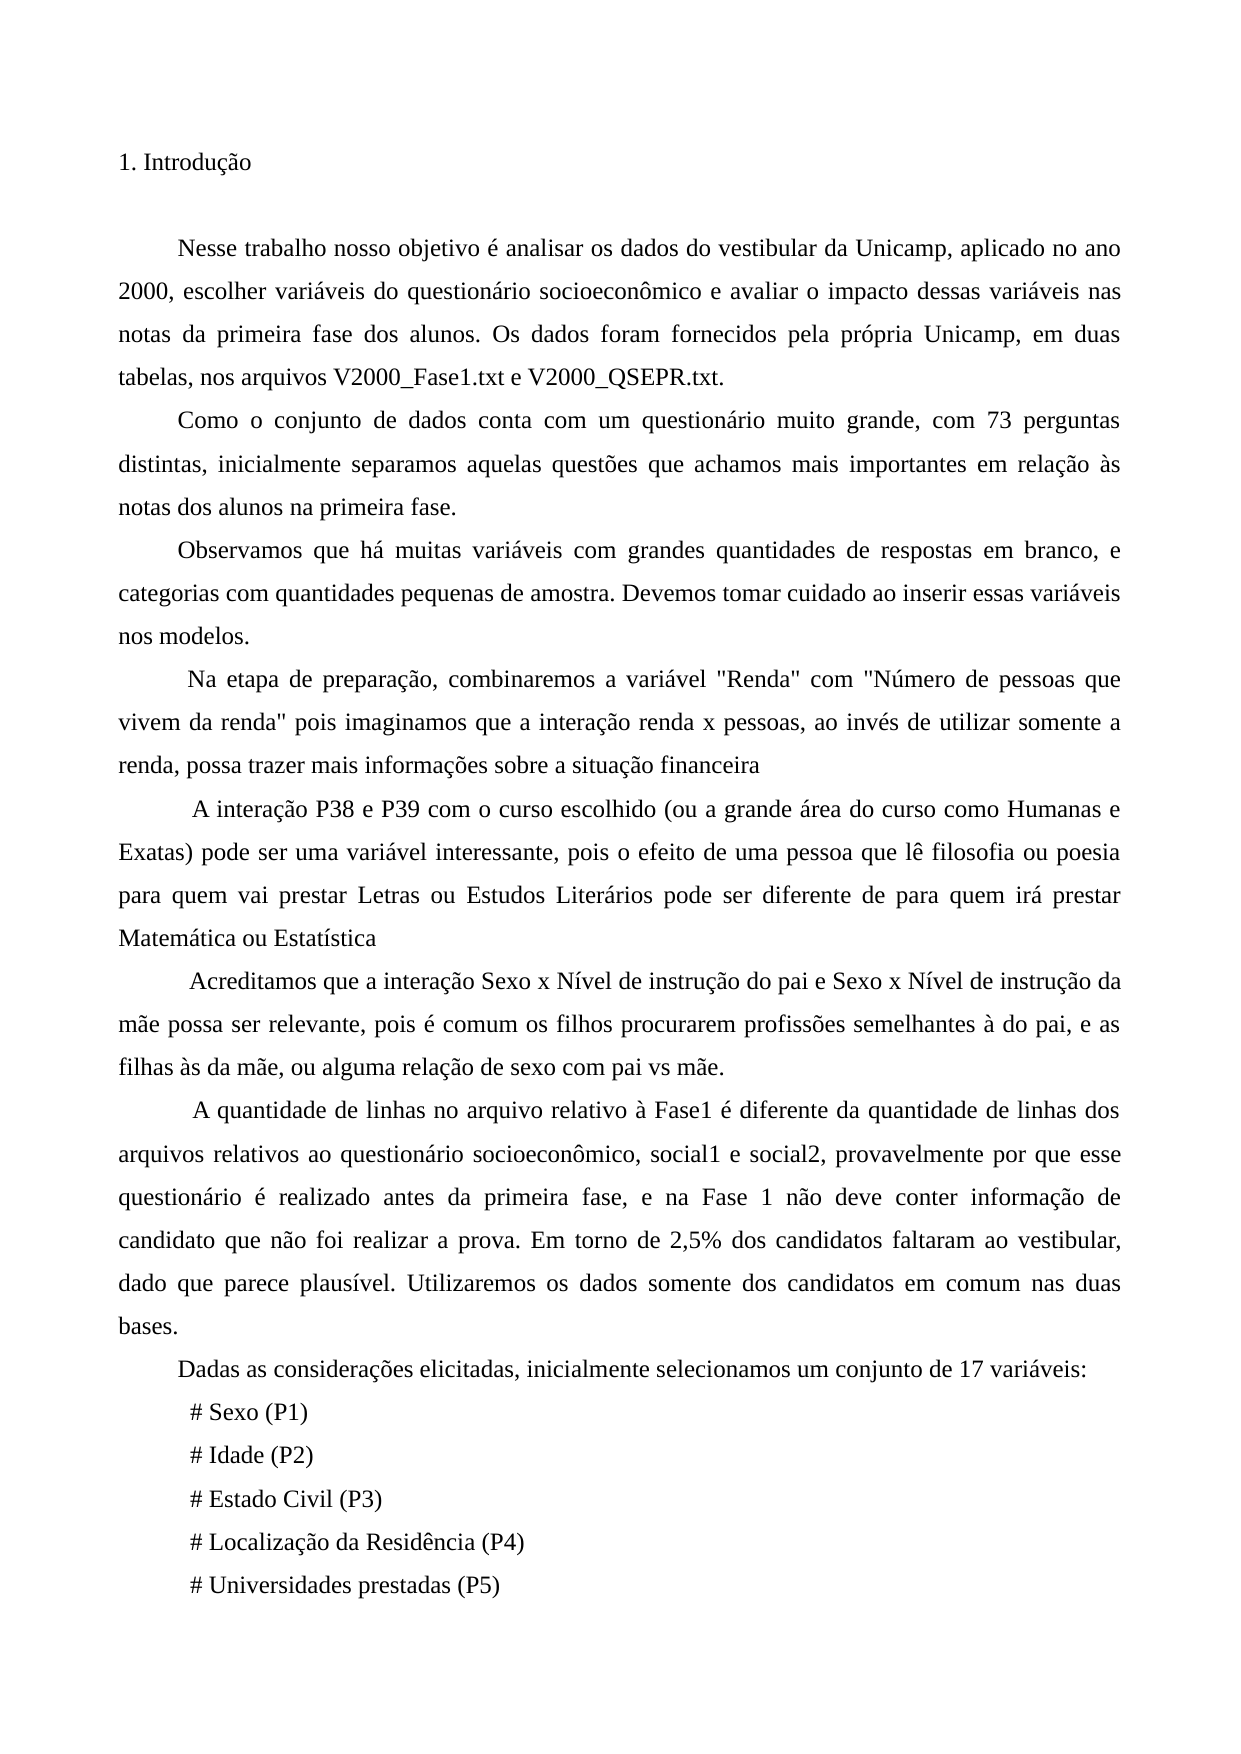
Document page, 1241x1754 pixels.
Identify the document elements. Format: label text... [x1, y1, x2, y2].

text # Estado Civil (P3) [118, 1484, 1122, 1512]
text Na etapa de preparação, combinaremos a variável "Renda" com "Número de pessoas que vivem da renda" pois imaginamos que a interação renda x pessoas, ao invés de utilizar somente a renda, possa trazer mais informações sobre a situação financeira [118, 664, 1122, 779]
text Observamos que há muitas variáveis com grandes quantidades de respostas em branco, e categorias com quantidades pequenas de amostra. Devemos tomar cuidado ao inserir essas variáveis nos modelos. [118, 535, 1122, 650]
text Nesse trabalho nosso objetivo é analisar os dados do vestibular da Unicamp, aplicado no ano 2000, escolher variáveis do questionário socioeconômico e avaliar o impacto dessas variáveis nas notas da primeira fase dos alunos. Os dados foram fornecidos pela própria Unicamp, em duas tabelas, nos arquivos V2000_Fase1.txt e V2000_QSEPR.txt. [118, 233, 1122, 391]
text Como o conjunto de dados conta com um questionário muito grande, com 73 perguntas distintas, inicialmente separamos aquelas questões que achamos mais importantes em relação às notas dos alunos na primeira fase. [118, 406, 1122, 521]
text A quantidade de linhas no arquivo relativo à Fase1 é diferente da quantidade de linhas dos arquivos relativos ao questionário socioeconômico, social1 e social2, provavelmente por que esse questionário é realizado antes da primeira fase, e na Fase 1 não deve conter informação de candidato que não foi realizar a prova. Em torno de 2,5% dos candidatos faltaram ao vestibular, dado que parece plausível. Utilizaremos os dados somente dos candidatos em comum nas duas bases. [118, 1096, 1122, 1340]
text Dadas as considerações elicitadas, inicialmente selecionamos um conjunto de 17 variáveis: [118, 1354, 1122, 1383]
text 1. Introdução [118, 147, 1122, 176]
text Acreditamos que a interação Sexo x Nível de instrução do pai e Sexo x Nível de instrução da mãe possa ser relevante, pois é comum os filhos procurarem profissões semelhantes à do pai, e as filhas às da mãe, ou alguma relação de sexo com pai vs mãe. [118, 966, 1122, 1081]
text # Idade (P2) [118, 1441, 1122, 1469]
text # Localização da Residência (P4) [118, 1527, 1122, 1556]
text # Universidades prestadas (P5) [118, 1570, 1122, 1599]
text # Sexo (P1) [118, 1397, 1122, 1426]
text A interação P38 e P39 com o curso escolhido (ou a grande área do curso como Humanas e Exatas) pode ser uma variável interessante, pois o efeito de uma pessoa que lê filosofia ou poesia para quem vai prestar Letras ou Estudos Literários pode ser diferente de para quem irá prestar Matemática ou Estatística [118, 794, 1122, 952]
